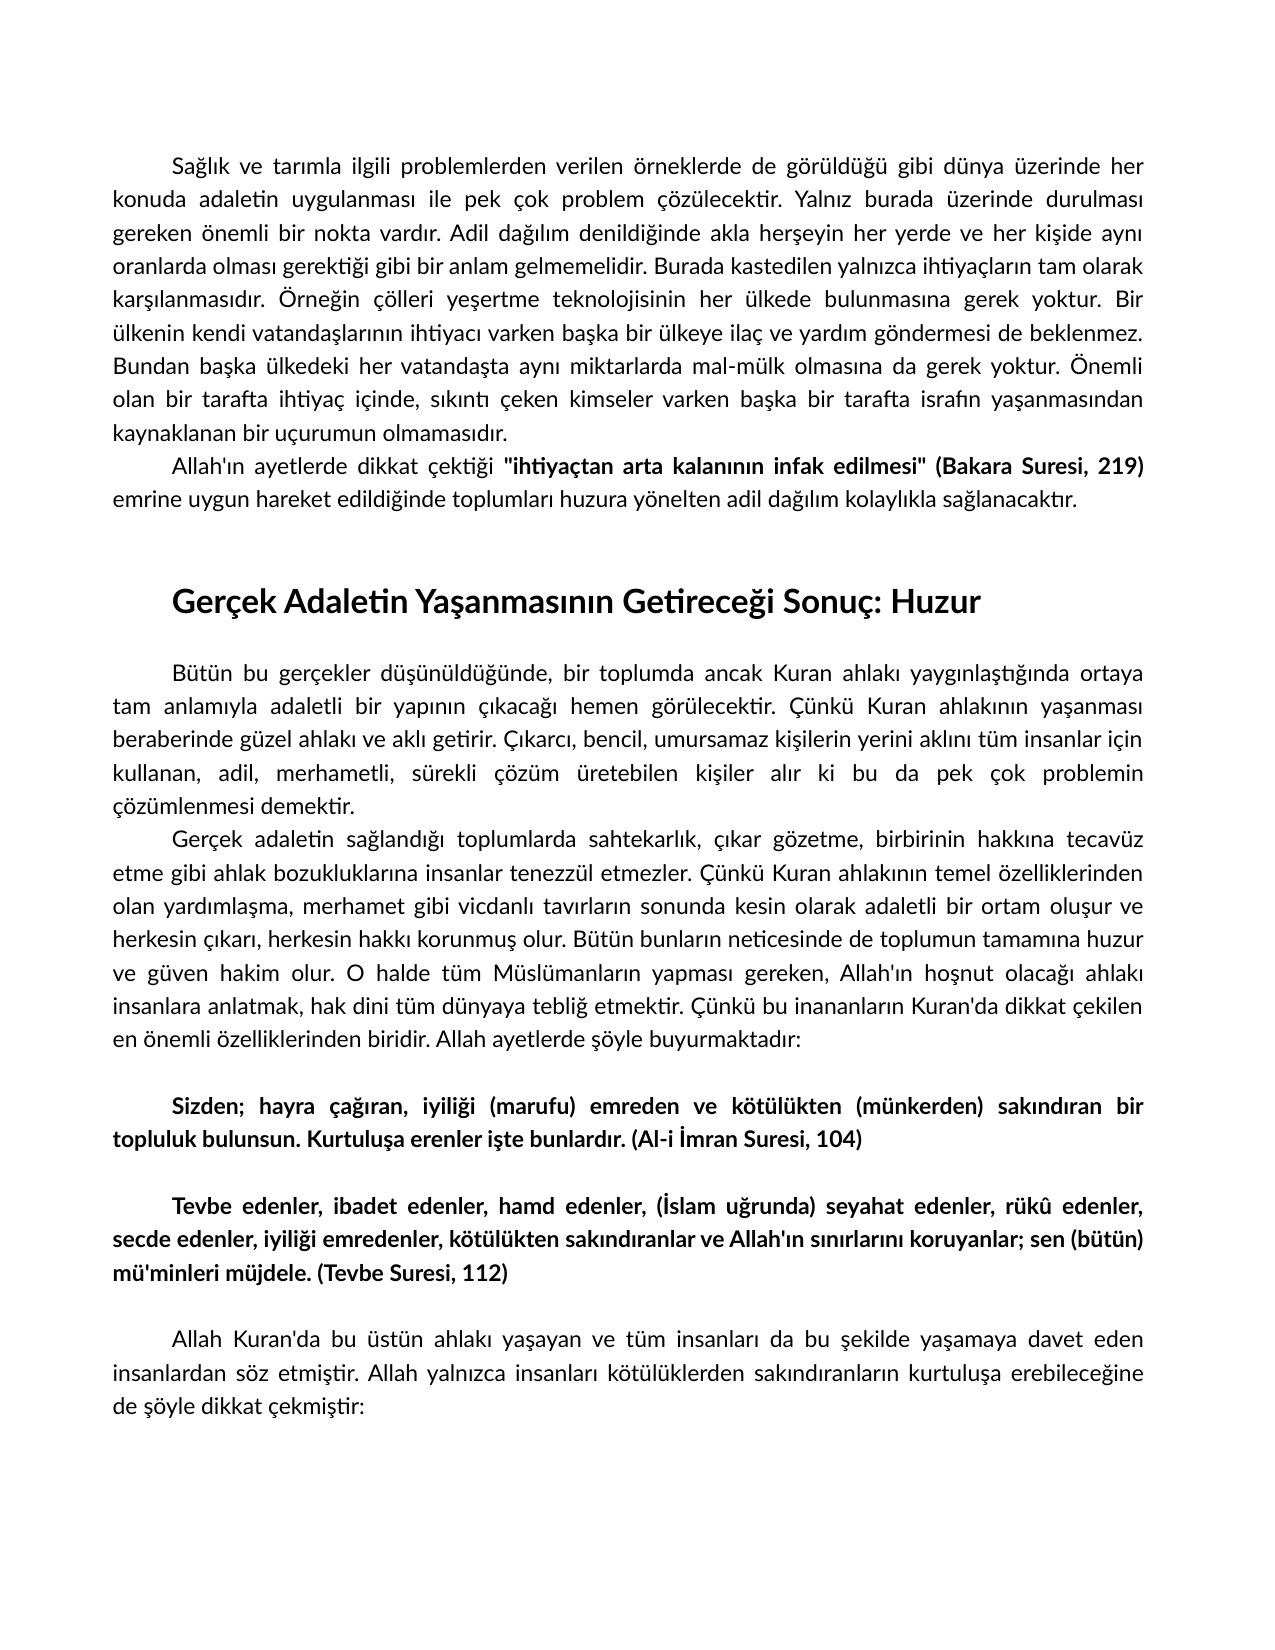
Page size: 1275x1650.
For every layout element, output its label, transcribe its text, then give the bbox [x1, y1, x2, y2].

text Bütün bu gerçekler düşünüldüğünde, bir toplumda ancak Kuran ahlakı yaygınlaştığında ortaya tam anlamıyla adaletli bir yapının çıkacağı hemen görülecektir. Çünkü Kuran ahlakının yaşanması beraberinde güzel ahlakı ve aklı getirir. Çıkarcı, bencil, umursamaz kişilerin yerini aklını tüm insanlar için kullanan, adil, merhametli, sürekli çözüm üretebilen kişiler alır ki bu da pek çok problemin çözümlenmesi demektir. [112, 654, 1145, 821]
text Allah'ın ayetlerde dikkat çektiği "ihtiyaçtan arta kalanının infak edilmesi" (Bakara Suresi, 219) emrine uygun hareket edildiğinde toplumları huzura yönelten adil dağılım kolaylıkla sağlanacaktır. [112, 448, 1145, 514]
text Sağlık ve tarımla ilgili problemlerden verilen örneklerde de görüldüğü gibi dünya üzerinde her konuda adaletin uygulanması ile pek çok problem çözülecektir. Yalnız burada üzerinde durulması gereken önemli bir nokta vardır. Adil dağılım denildiğinde akla herşeyin her yerde ve her kişide aynı oranlarda olması gerektiği gibi bir anlam gelmemelidir. Burada kastedilen yalnızca ihtiyaçların tam olarak karşılanmasıdır. Örneğin çölleri yeşertme teknolojisinin her ülkede bulunmasına gerek yoktur. Bir ülkenin kendi vatandaşlarının ihtiyacı varken başka bir ülkeye ilaç ve yardım göndermesi de beklenmez. Bundan başka ülkedeki her vatandaşta aynı miktarlarda mal-mülk olmasına da gerek yoktur. Önemli olan bir tarafta ihtiyaç içinde, sıkıntı çeken kimseler varken başka bir tarafta israfın yaşanmasından kaynaklanan bir uçurumun olmamasıdır. [112, 148, 1145, 448]
text Tevbe edenler, ibadet edenler, hamd edenler, (İslam uğrunda) seyahat edenler, rükû edenler, secde edenler, iyiliği emredenler, kötülükten sakındıranlar ve Allah'ın sınırlarını koruyanlar; sen (bütün) mü'minleri müjdele. (Tevbe Suresi, 112) [112, 1188, 1145, 1288]
text Allah Kuran'da bu üstün ahlakı yaşayan ve tüm insanları da bu şekilde yaşamaya davet eden insanlardan söz etmiştir. Allah yalnızca insanları kötülüklerden sakındıranların kurtuluşa erebileceğine de şöyle dikkat çekmiştir: [112, 1321, 1145, 1421]
text Gerçek adaletin sağlandığı toplumlarda sahtekarlık, çıkar gözetme, birbirinin hakkına tecavüz etme gibi ahlak bozukluklarına insanlar tenezzül etmezler. Çünkü Kuran ahlakının temel özelliklerinden olan yardımlaşma, merhamet gibi vicdanlı tavırların sonunda kesin olarak adaletli bir ortam oluşur ve herkesin çıkarı, herkesin hakkı korunmuş olur. Bütün bunların neticesinde de toplumun tamamına huzur ve güven hakim olur. O halde tüm Müslümanların yapması gereken, Allah'ın hoşnut olacağı ahlakı insanlara anlatmak, hak dini tüm dünyaya tebliğ etmektir. Çünkü bu inananların Kuran'da dikkat çekilen en önemli özelliklerinden biridir. Allah ayetlerde şöyle buyurmaktadır: [112, 821, 1145, 1054]
text Gerçek Adaletin Yaşanmasının Getireceği Sonuç: Huzur [112, 581, 1145, 621]
text Sizden; hayra çağıran, iyiliği (marufu) emreden ve kötülükten (münkerden) sakındıran bir topluluk bulunsun. Kurtuluşa erenler işte bunlardır. (Al-i İmran Suresi, 104) [112, 1088, 1145, 1154]
